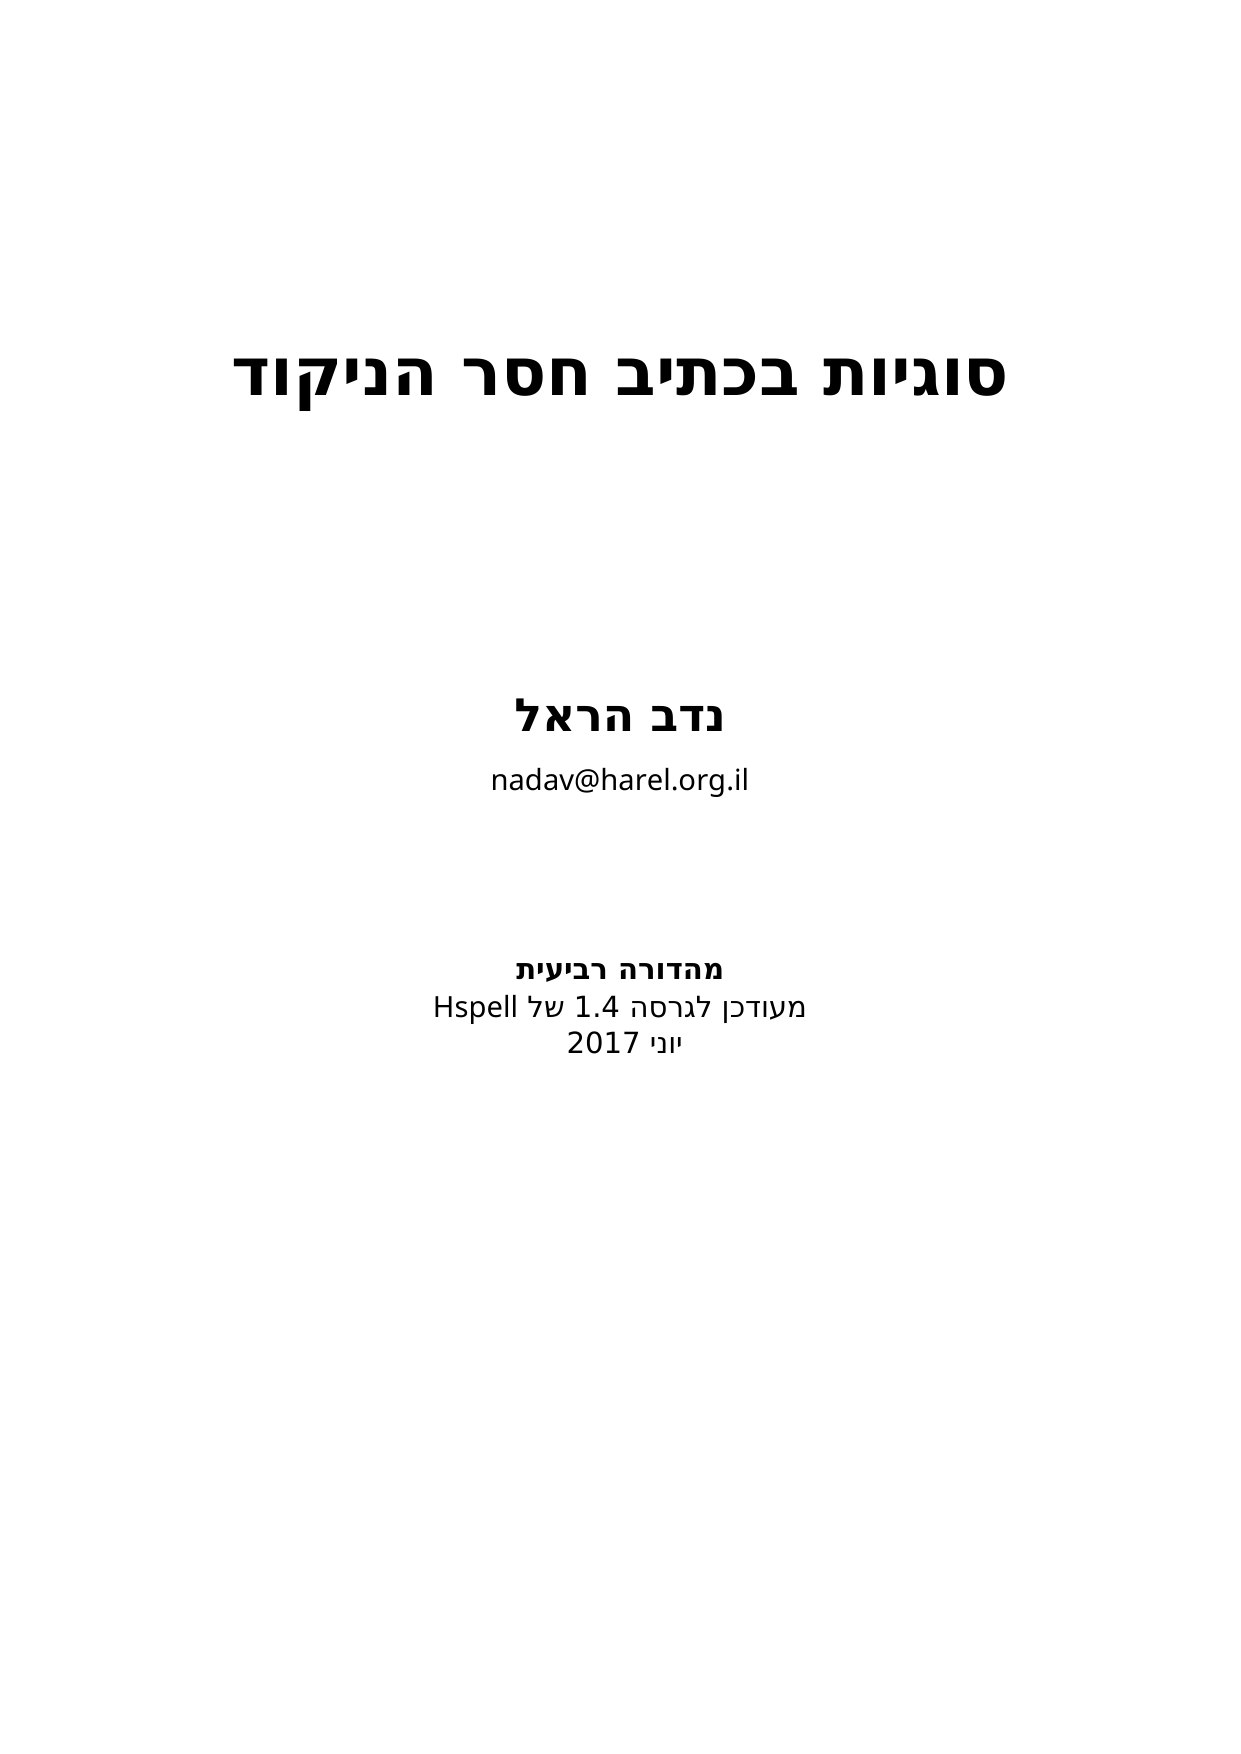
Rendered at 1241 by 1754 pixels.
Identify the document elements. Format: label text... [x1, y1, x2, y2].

text מהדורה רביעית [118, 952, 1122, 987]
text nadav@harel.org.il [118, 759, 1122, 799]
text מעודכן לגרסה 1.4 של Hspell [118, 987, 1122, 1026]
text נדב הראל [118, 689, 1122, 742]
text יוני 2017 [118, 1026, 1122, 1061]
text סוגיות בכתיב חסר הניקוד [118, 333, 1122, 411]
